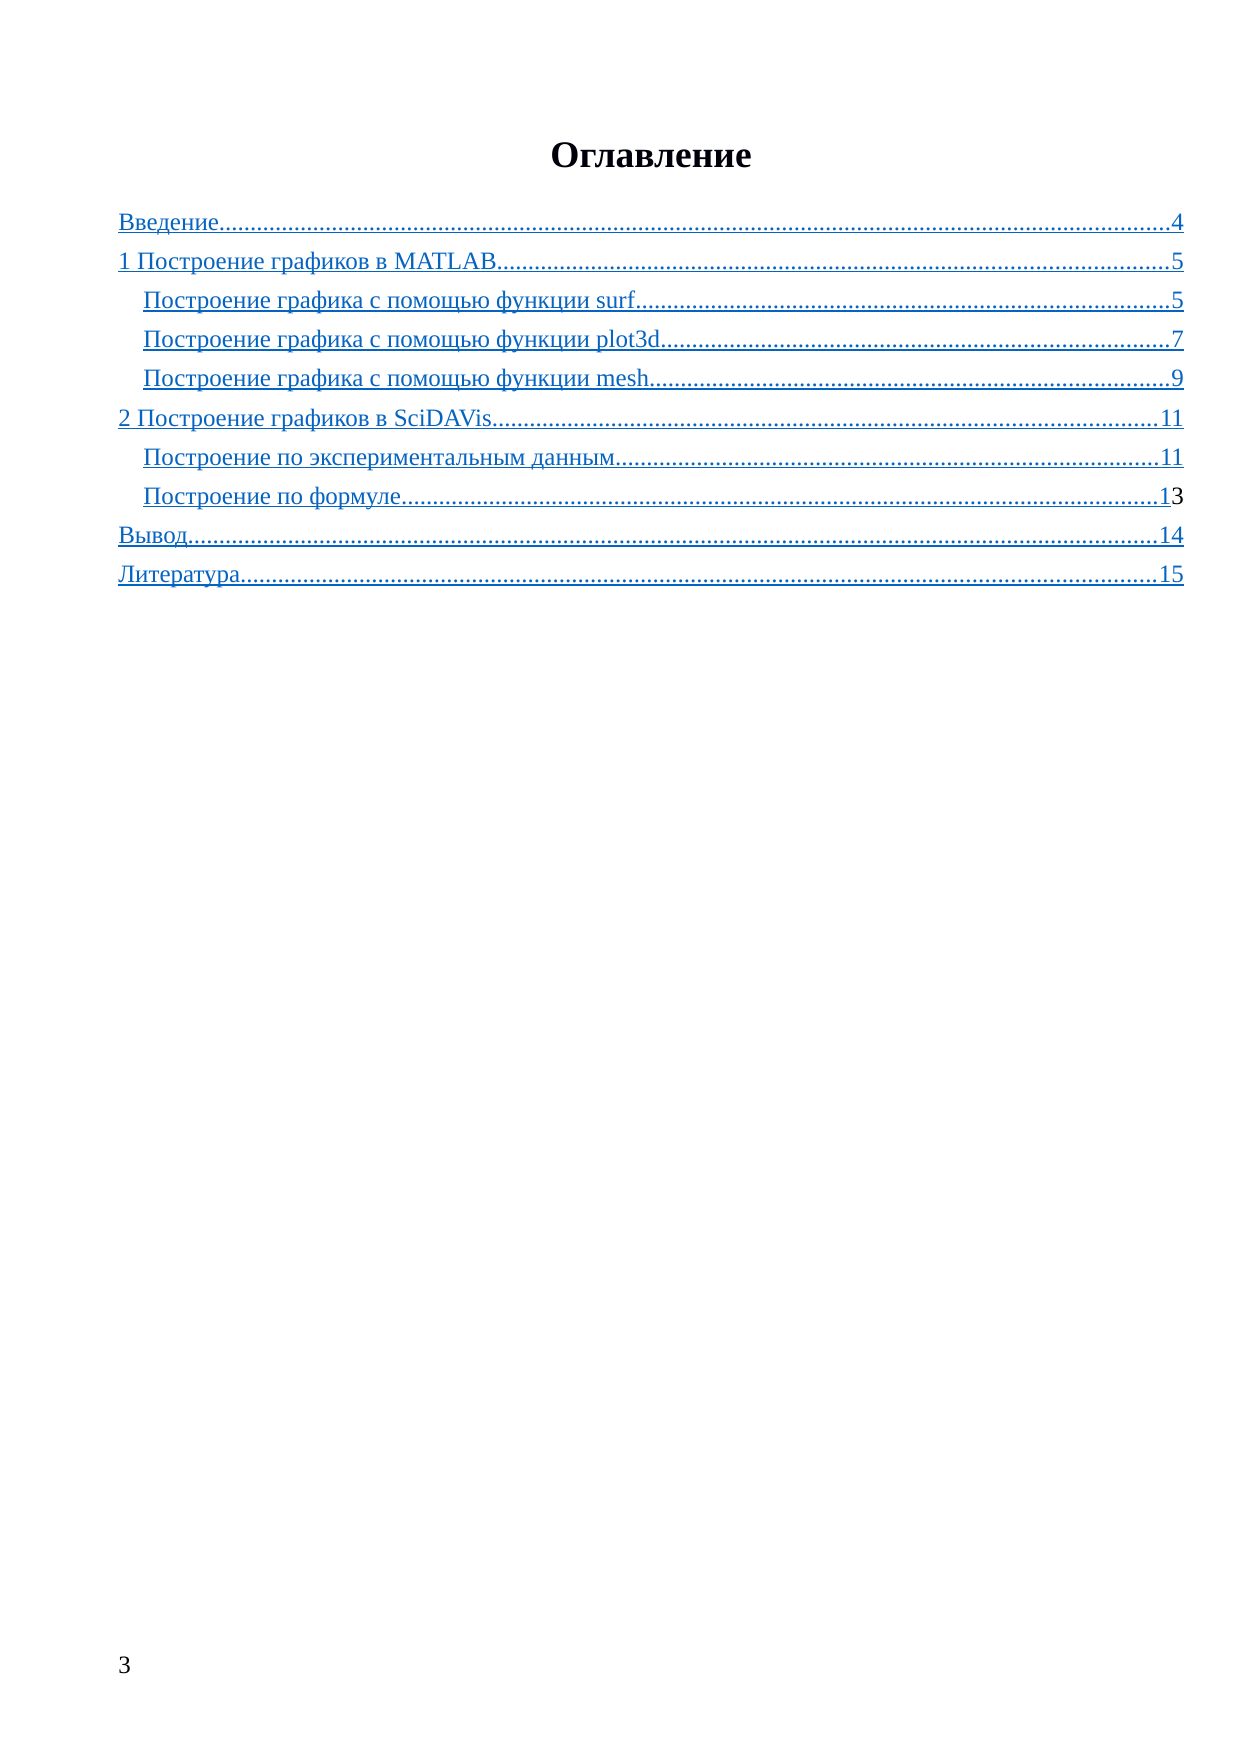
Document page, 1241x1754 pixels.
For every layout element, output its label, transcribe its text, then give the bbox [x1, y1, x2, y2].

text Вывод 14 [118, 520, 1184, 545]
text Построение графика с помощью функции plot3d 7 [143, 324, 1184, 349]
subtitle Оглавление [118, 132, 1184, 176]
text 1 Построение графиков в MATLAB 5 [118, 246, 1184, 271]
text Построение графика с помощью функции surf 5 [143, 285, 1184, 310]
text Введение 4 [118, 207, 1184, 232]
text Построение по экспериментальным данным 11 [143, 442, 1184, 467]
text Построение графика с помощью функции mesh 9 [143, 363, 1184, 388]
text 2 Построение графиков в SciDAVis 11 [118, 403, 1184, 428]
text Построение по формуле 13 [143, 481, 1184, 510]
text Литература 15 [118, 559, 1184, 584]
